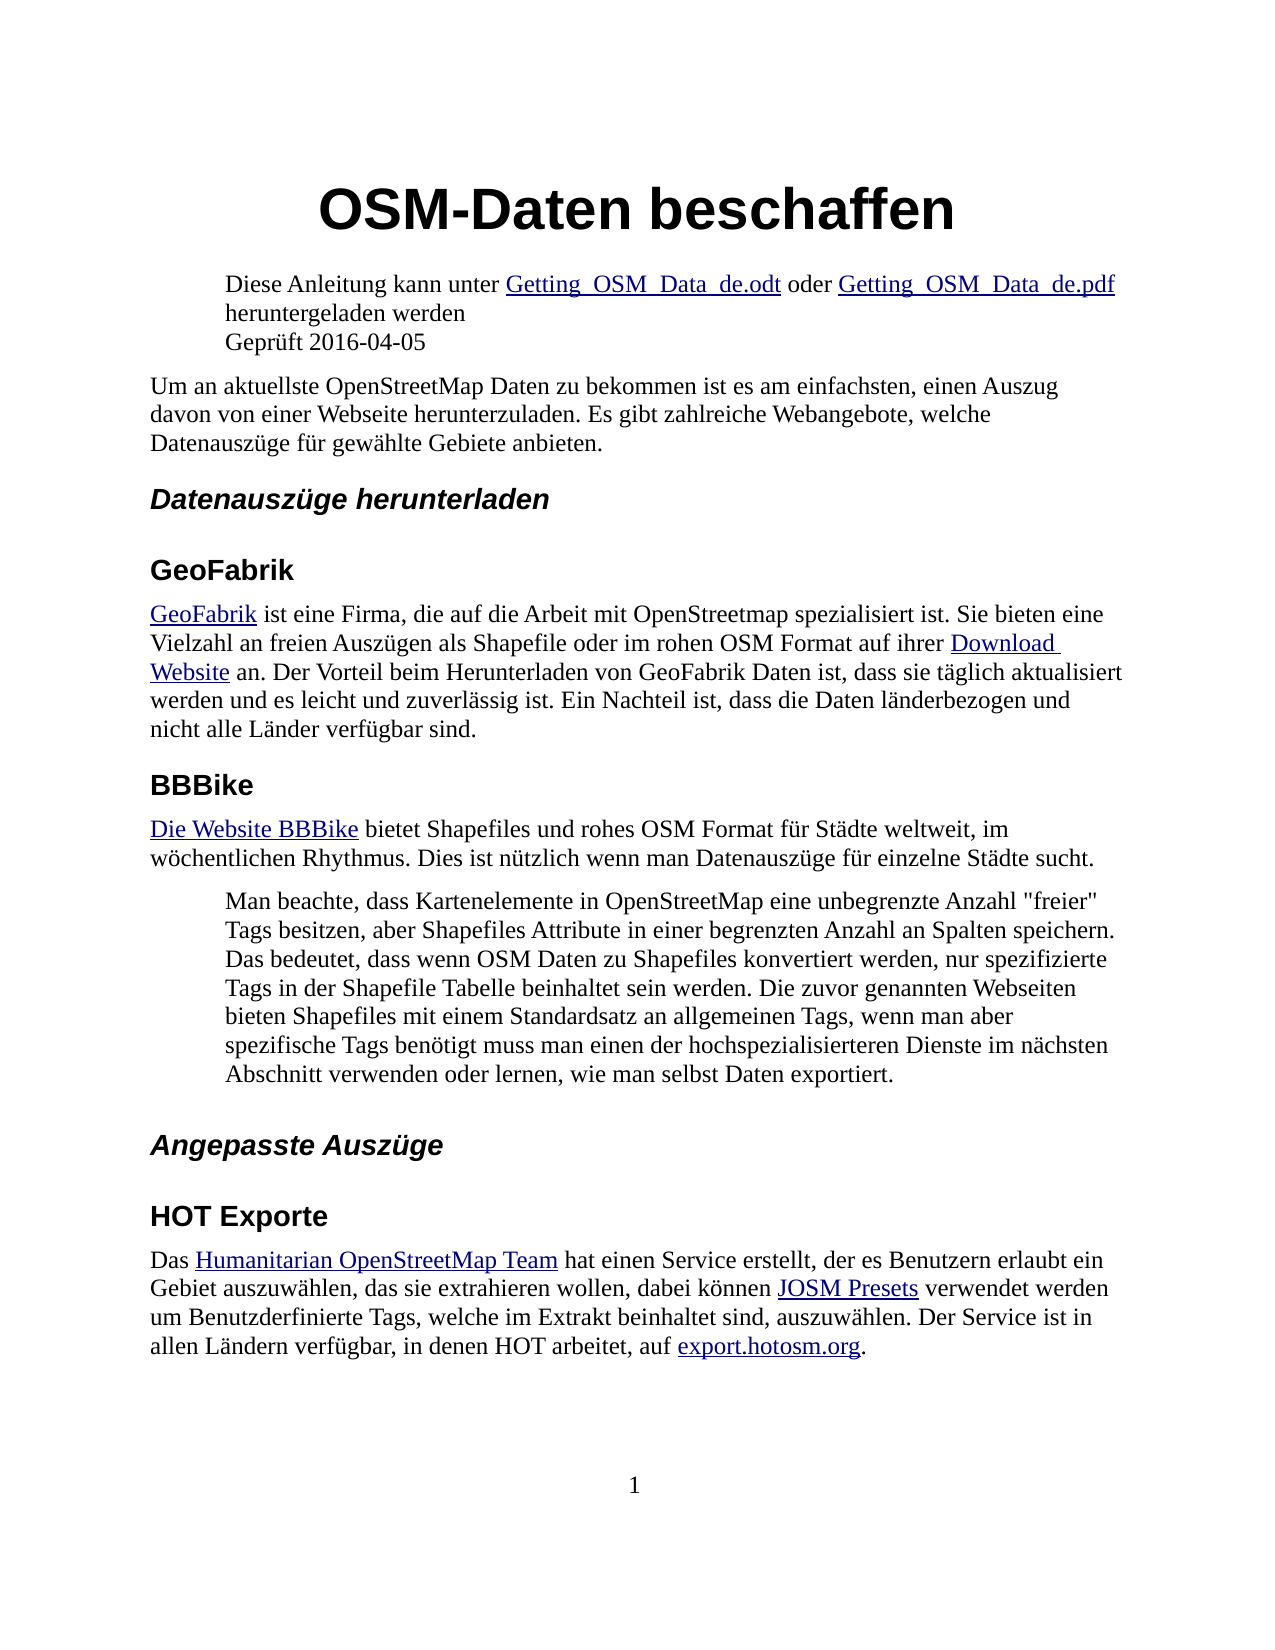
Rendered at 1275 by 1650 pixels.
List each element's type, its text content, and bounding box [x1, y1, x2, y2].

subtitle Datenauszüge herunterladen [150, 482, 1125, 516]
subtitle BBBike [150, 768, 1125, 801]
text Die Website BBBike bietet Shapefiles und rohes OSM Format für Städte weltweit, im wöchentlichen Rhythmus. Dies ist nützlich wenn man Datenauszüge für einzelne Städte sucht. [150, 814, 1125, 871]
title OSM-Daten beschaffen [150, 175, 1125, 242]
subtitle Angepasste Auszüge [150, 1128, 1125, 1161]
text Diese Anleitung kann unter Getting_OSM_Data_de.odt oder Getting_OSM_Data_de.pdf heruntergeladen werden Geprüft 2016-04-05 [225, 269, 1125, 356]
text Um an aktuellste OpenStreetMap Daten zu bekommen ist es am einfachsten, einen Auszug davon von einer Webseite herunterzuladen. Es gibt zahlreiche Webangebote, welche Datenauszüge für gewählte Gebiete anbieten. [150, 371, 1125, 457]
text GeoFabrik ist eine Firma, die auf die Arbeit mit OpenStreetmap spezialisiert ist. Sie bieten eine Vielzahl an freien Auszügen als Shapefile oder im rohen OSM Format auf ihrer Download Website an. Der Vorteil beim Herunterladen von GeoFabrik Daten ist, dass sie täglich aktualisiert werden und es leicht und zuverlässig ist. Ein Nachteil ist, dass die Daten länderbezogen und nicht alle Länder verfügbar sind. [150, 599, 1125, 743]
text Man beachte, dass Kartenelemente in OpenStreetMap eine unbegrenzte Anzahl "freier" Tags besitzen, aber Shapefiles Attribute in einer begrenzten Anzahl an Spalten speichern. Das bedeutet, dass wenn OSM Daten zu Shapefiles konvertiert werden, nur spezifizierte Tags in der Shapefile Tabelle beinhaltet sein werden. Die zuvor genannten Webseiten bieten Shapefiles mit einem Standardsatz an allgemeinen Tags, wenn man aber spezifische Tags benötigt muss man einen der hochspezialisierteren Dienste im nächsten Abschnitt verwenden oder lernen, wie man selbst Daten exportiert. [225, 886, 1125, 1088]
subtitle HOT Exporte [150, 1199, 1125, 1232]
subtitle GeoFabrik [150, 553, 1125, 587]
text Das Humanitarian OpenStreetMap Team hat einen Service erstellt, der es Benutzern erlaubt ein Gebiet auszuwählen, das sie extrahieren wollen, dabei können JOSM Presets verwendet werden um Benutzderfinierte Tags, welche im Extrakt beinhaltet sind, auszuwählen. Der Service ist in allen Ländern verfügbar, in denen HOT arbeitet, auf export.hotosm.org. [150, 1245, 1125, 1360]
